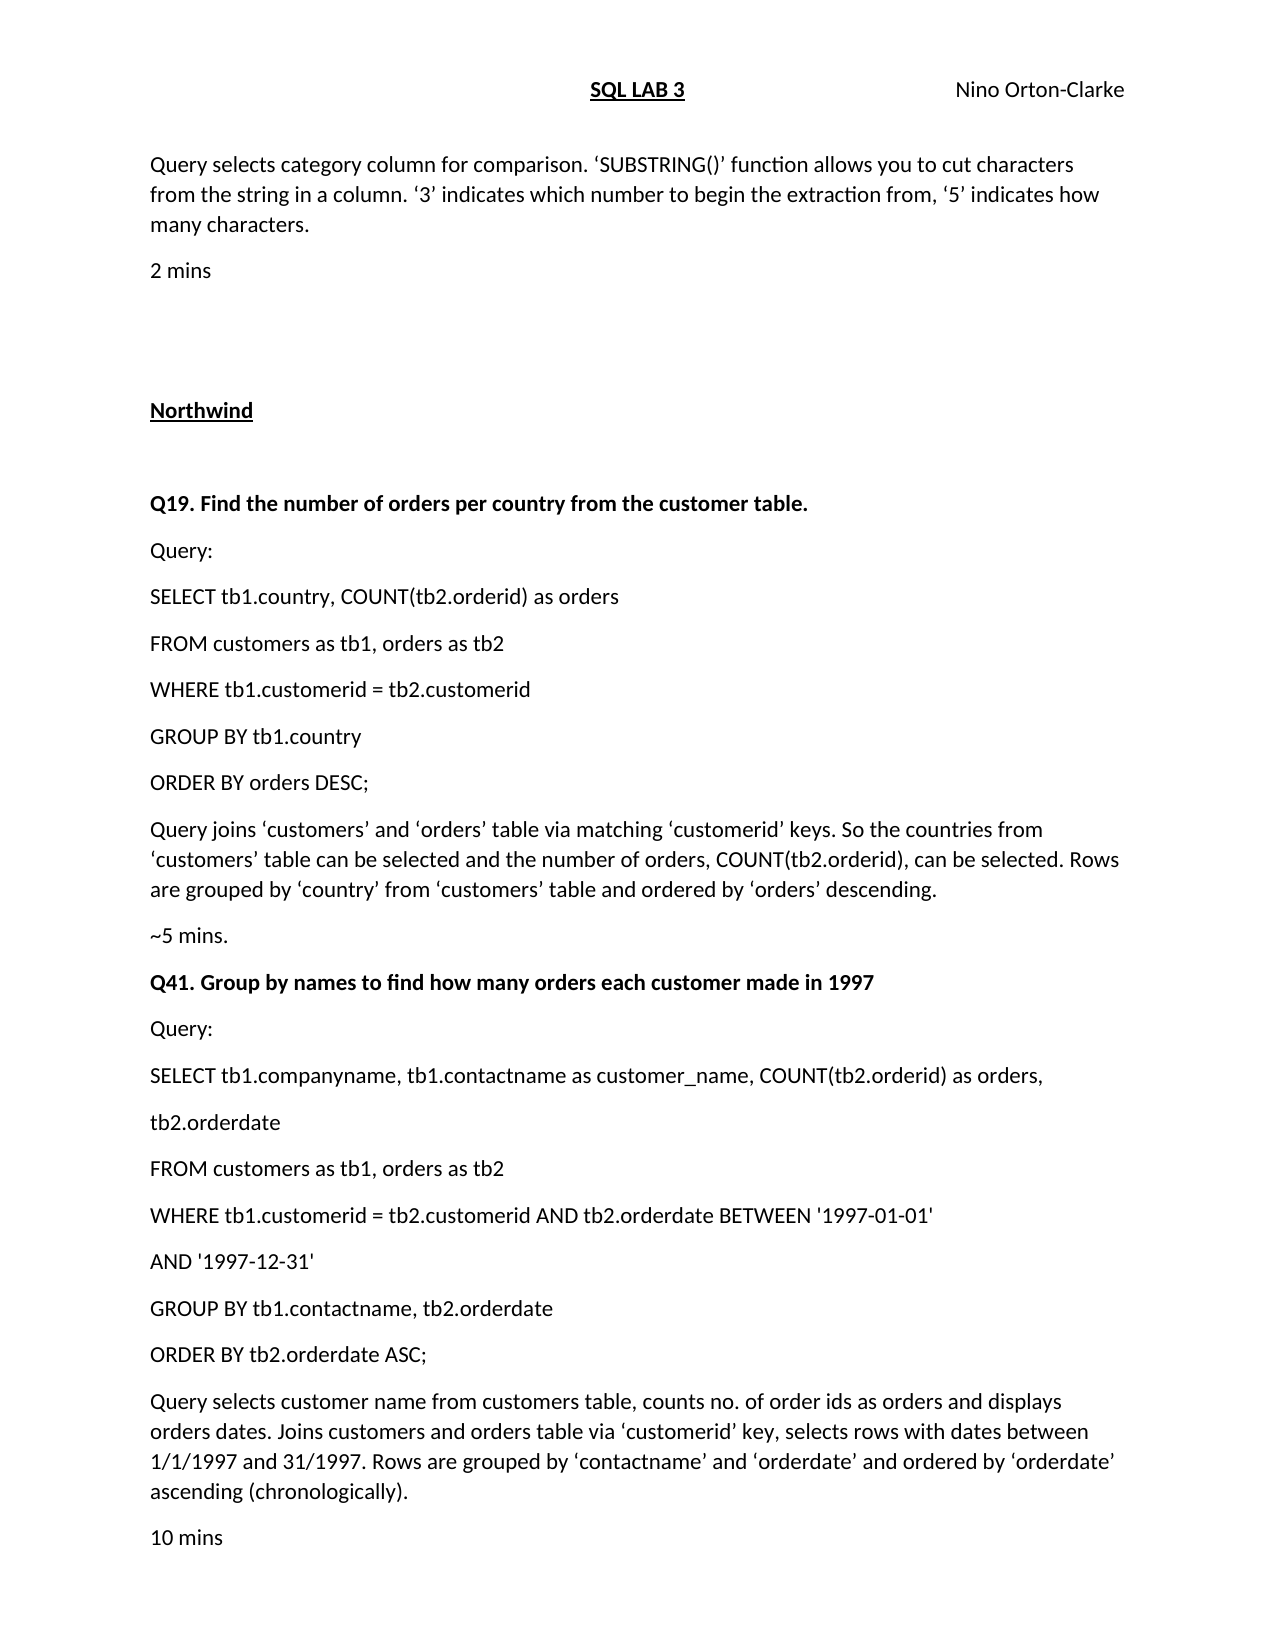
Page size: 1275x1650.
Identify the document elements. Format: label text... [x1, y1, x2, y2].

text FROM customers as tb1, orders as tb2 [150, 629, 1125, 657]
text ORDER BY orders DESC; [150, 768, 1125, 797]
text Q19. Find the number of orders per country from the customer table. [150, 489, 1125, 517]
text 2 mins [150, 256, 1125, 284]
text AND '1997-12-31' [150, 1247, 1125, 1275]
text ORDER BY tb2.orderdate ASC; [150, 1341, 1125, 1368]
text Query: [150, 536, 1125, 564]
text WHERE tb1.customerid = tb2.customerid AND tb2.orderdate BETWEEN '1997-01-01' [150, 1201, 1125, 1229]
text ~5 mins. [150, 921, 1125, 949]
text Query: [150, 1014, 1125, 1043]
text SELECT tb1.companyname, tb1.contactname as customer_name, COUNT(tb2.orderid) as orders, [150, 1061, 1125, 1089]
text WHERE tb1.customerid = tb2.customerid [150, 675, 1125, 703]
text FROM customers as tb1, orders as tb2 [150, 1154, 1125, 1182]
text GROUP BY tb1.contactname, tb2.orderdate [150, 1294, 1125, 1322]
text tb2.orderdate [150, 1108, 1125, 1136]
text Northwind [150, 396, 1125, 424]
text Query selects customer name from customers table, counts no. of order ids as orders and displays orders dates. Joins customers and orders table via ‘customerid’ key, selects rows with dates between 1/1/1997 and 31/1997. Rows are grouped by ‘contactname’ and ‘orderdate’ and ordered by ‘orderdate’ ascending (chronologically). [150, 1387, 1125, 1505]
text GROUP BY tb1.country [150, 722, 1125, 750]
text Q41. Group by names to find how many orders each customer made in 1997 [150, 968, 1125, 996]
text Query selects category column for comparison. ‘SUBSTRING()’ function allows you to cut characters from the string in a column. ‘3’ indicates which number to begin the extraction from, ‘5’ indicates how many characters. [150, 150, 1125, 238]
text Query joins ‘customers’ and ‘orders’ table via matching ‘customerid’ keys. So the countries from ‘customers’ table can be selected and the number of orders, COUNT(tb2.orderid), can be selected. Rows are grouped by ‘country’ from ‘customers’ table and ordered by ‘orders’ descending. [150, 815, 1125, 903]
text SELECT tb1.country, COUNT(tb2.orderid) as orders [150, 582, 1125, 610]
text 10 mins [150, 1523, 1125, 1551]
